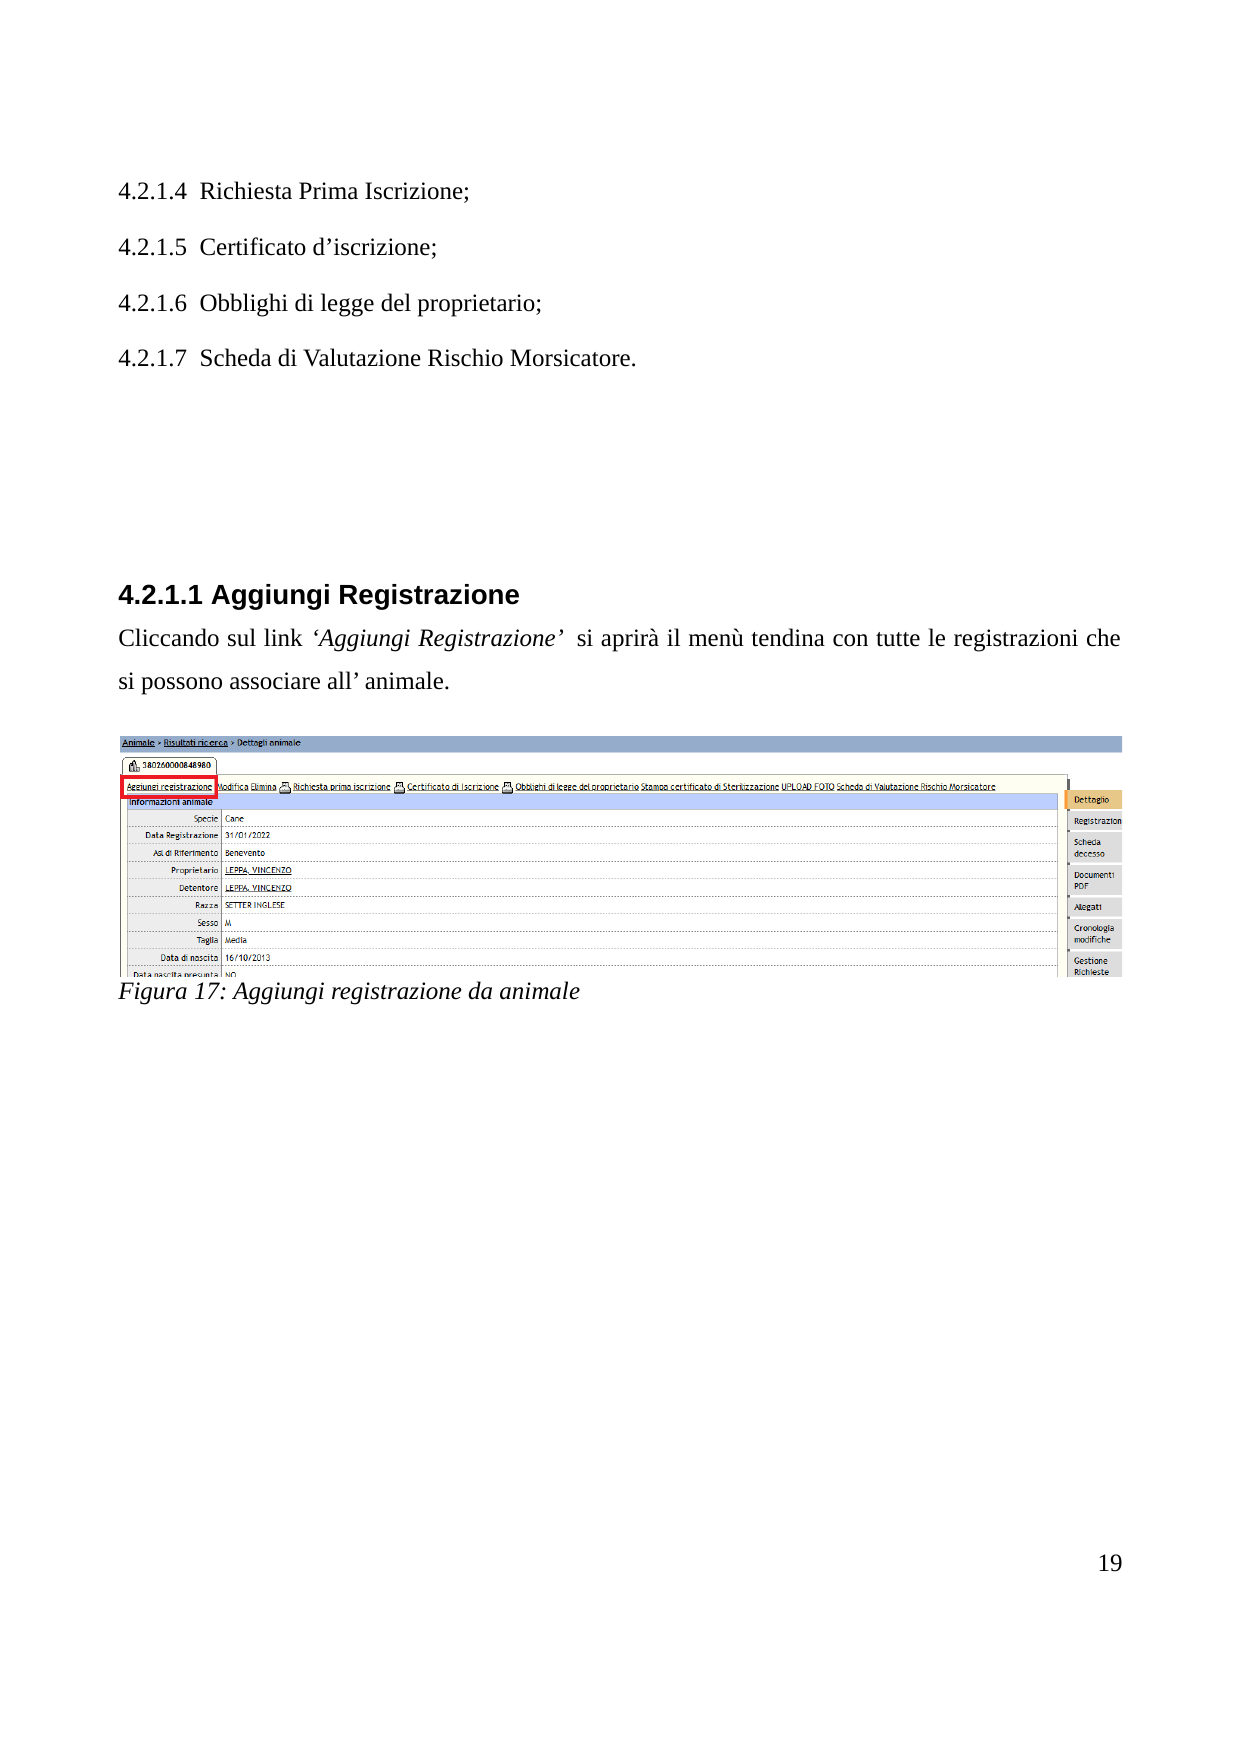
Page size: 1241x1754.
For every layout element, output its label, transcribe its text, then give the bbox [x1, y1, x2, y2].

text 4.2.1.6 Obblighi di legge del proprietario; [118, 288, 1122, 316]
text 4.2.1.4 Richiesta Prima Iscrizione; [118, 176, 1122, 205]
subtitle 4.2.1.1 Aggiungi Registrazione [118, 578, 1122, 610]
text Figura 17: Aggiungi registrazione da animale [118, 977, 1122, 1005]
text Cliccando sul link ‘Aggiungi Registrazione’ si aprirà il menù tendina con tutte le registrazioni che si possono associare all’ animale. [118, 623, 1122, 694]
picture [118, 733, 1123, 977]
text 4.2.1.7 Scheda di Valutazione Rischio Morsicatore. [118, 343, 1122, 372]
text 4.2.1.5 Certificato d’iscrizione; [118, 232, 1122, 261]
